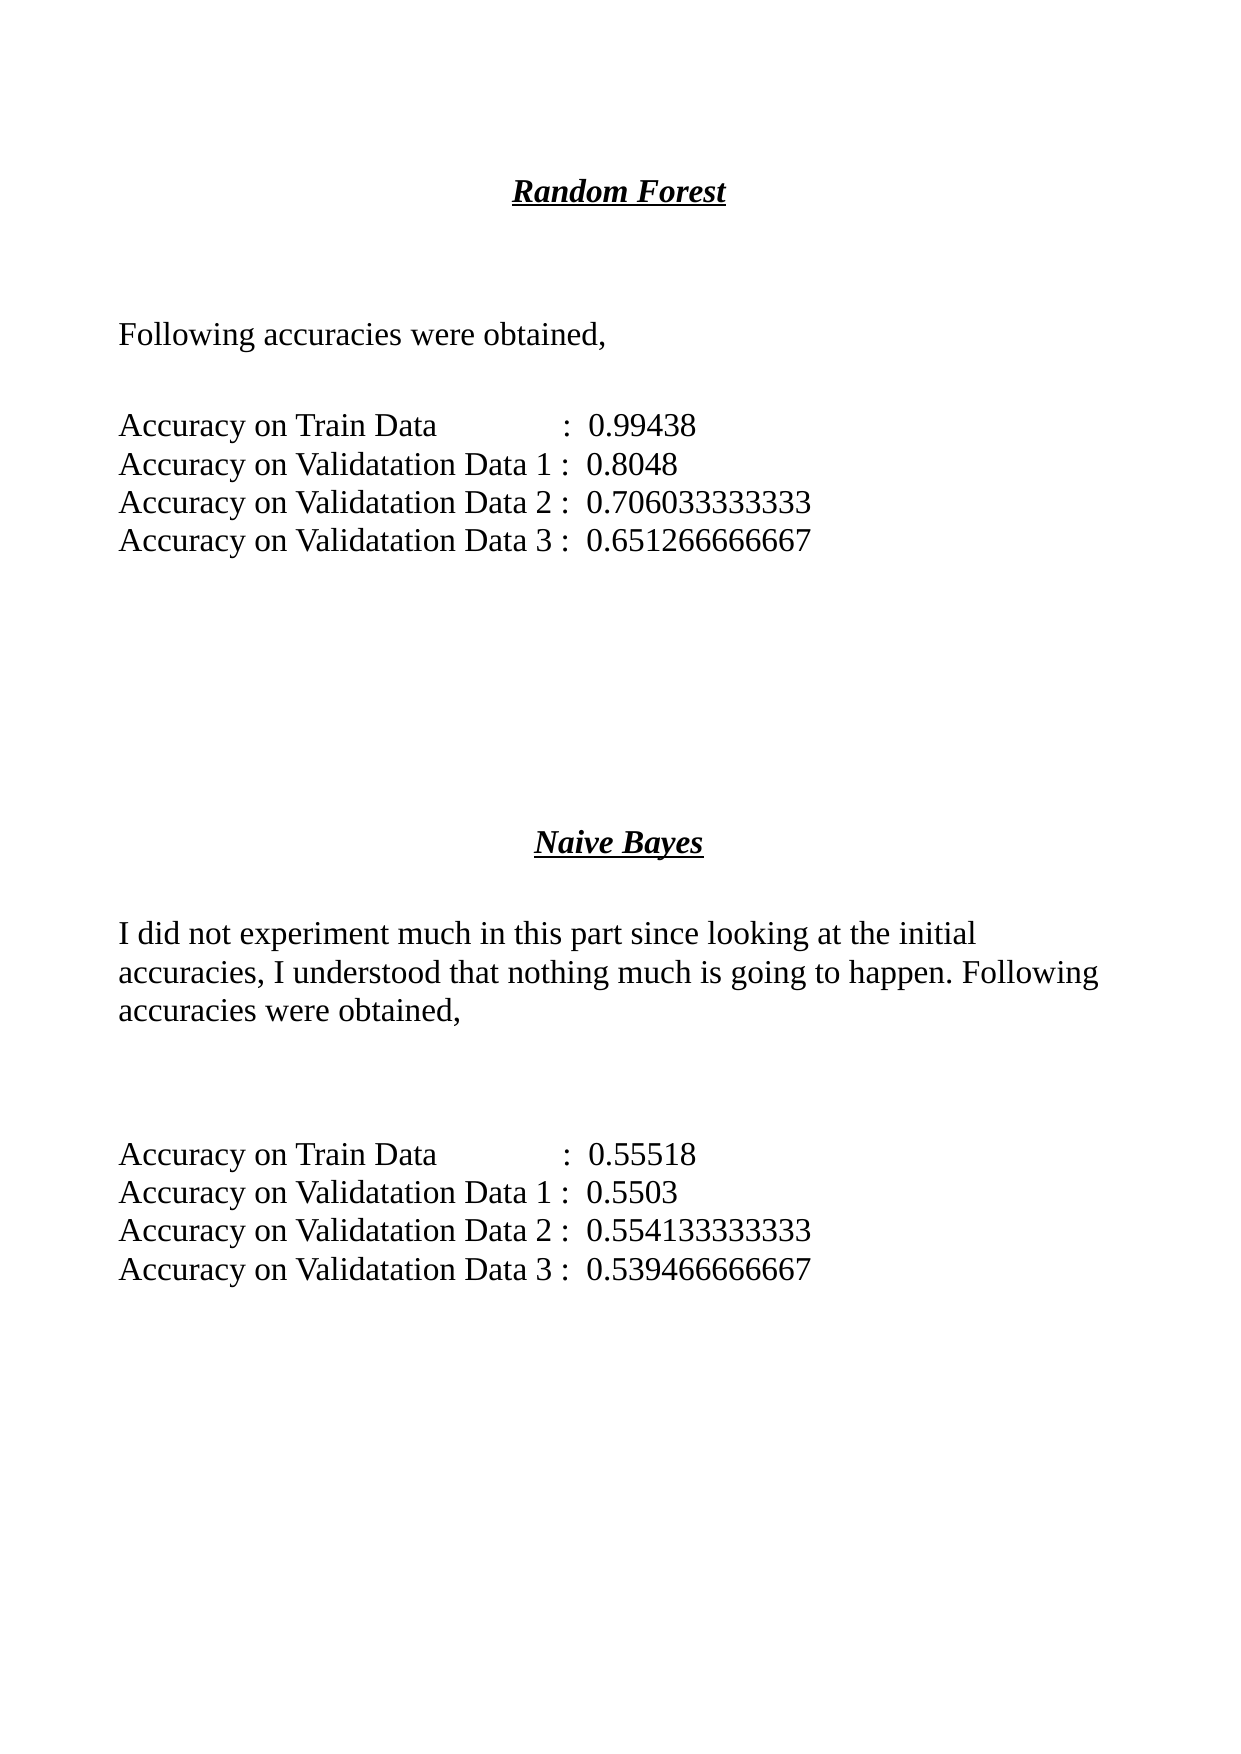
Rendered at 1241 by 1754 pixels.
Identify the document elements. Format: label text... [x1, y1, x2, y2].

text Accuracy on Validatation Data 3 : 0.539466666667 [118, 1249, 1122, 1287]
text Naive Bayes [118, 822, 1122, 861]
text I did not experiment much in this part since looking at the initial accuracies, I understood that nothing much is going to happen. Following accuracies were obtained, [118, 913, 1122, 1028]
text Accuracy on Validatation Data 2 : 0.706033333333 [118, 482, 1122, 521]
text Accuracy on Validatation Data 1 : 0.5503 [118, 1172, 1122, 1211]
text Accuracy on Validatation Data 2 : 0.554133333333 [118, 1211, 1122, 1249]
text Following accuracies were obtained, [118, 314, 1122, 353]
text Accuracy on Validatation Data 1 : 0.8048 [118, 444, 1122, 482]
text Random Forest [118, 171, 1122, 209]
text Accuracy on Train Data : 0.99438 [118, 406, 1122, 444]
text Accuracy on Validatation Data 3 : 0.651266666667 [118, 521, 1122, 559]
text Accuracy on Train Data : 0.55518 [118, 1134, 1122, 1172]
